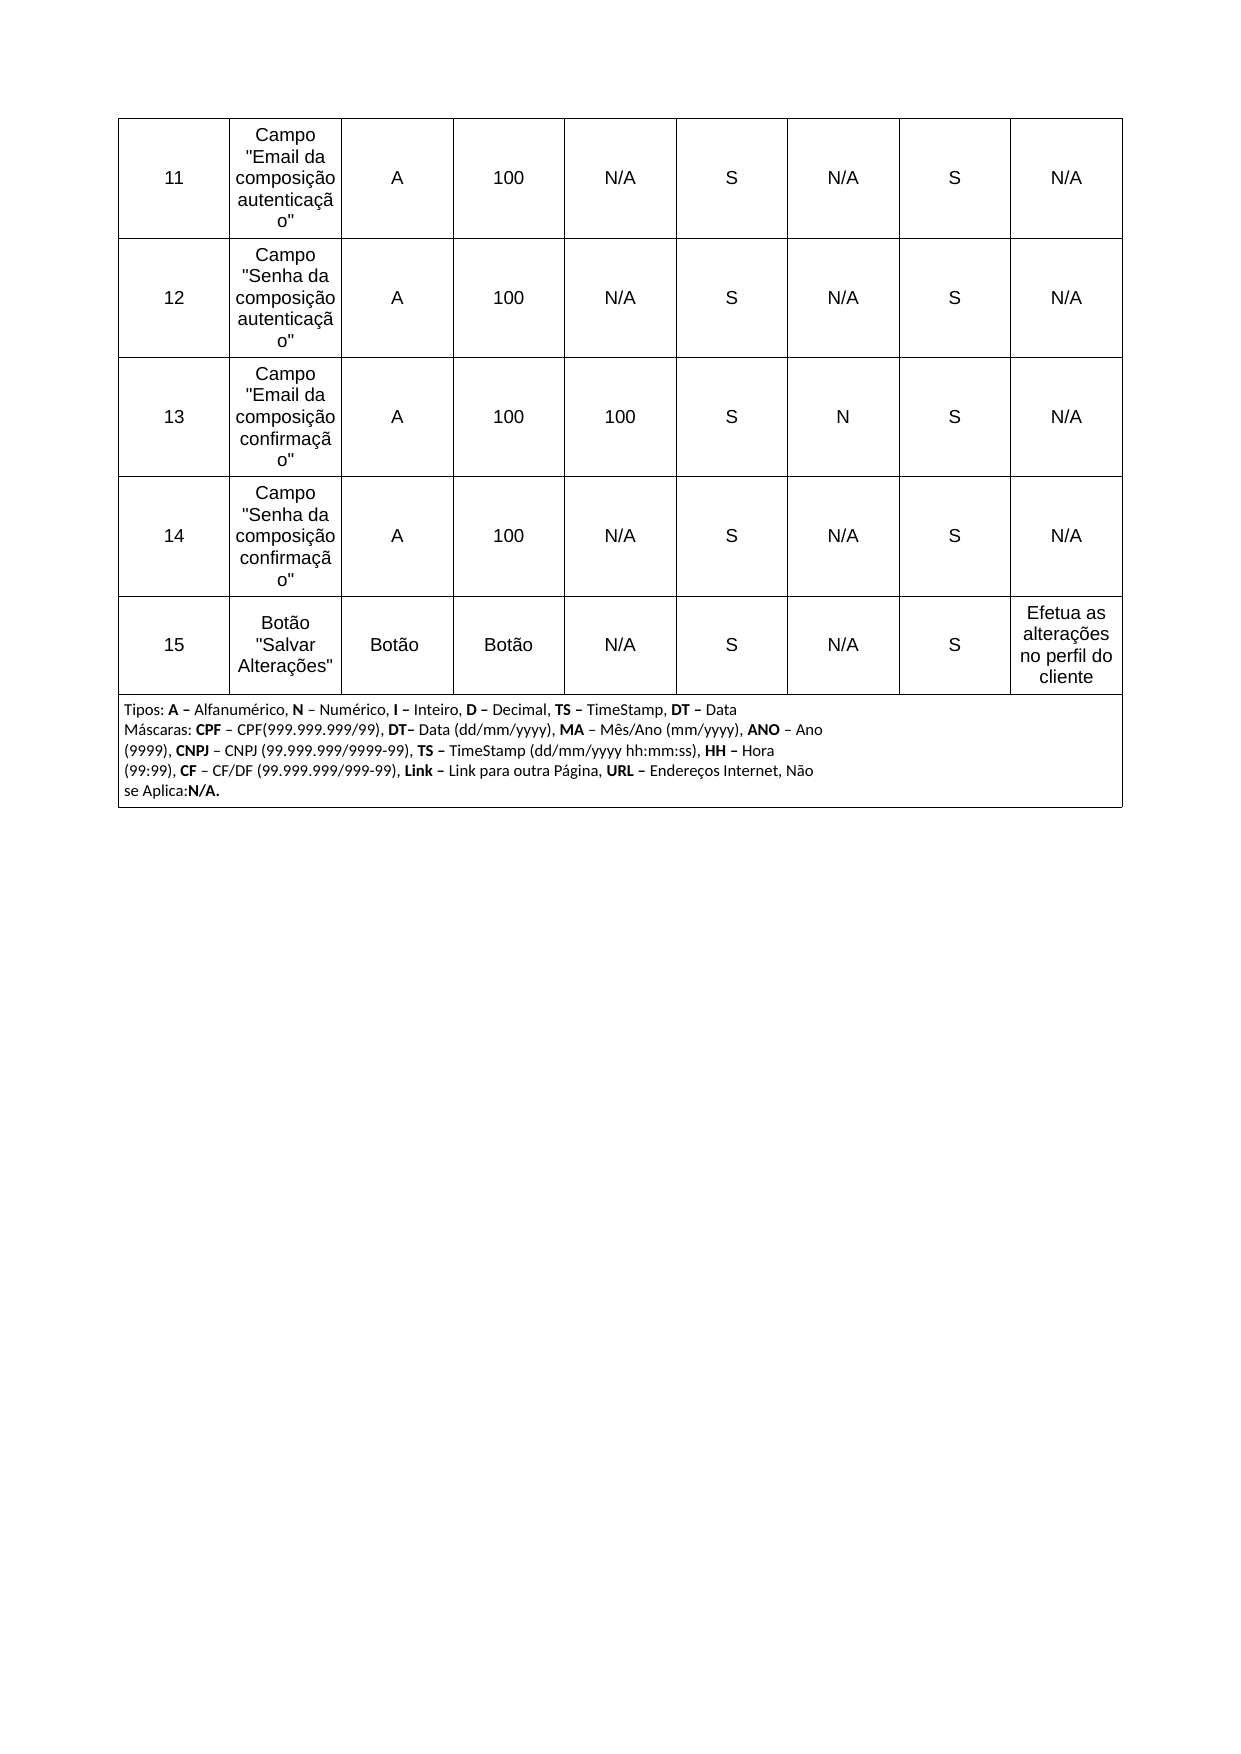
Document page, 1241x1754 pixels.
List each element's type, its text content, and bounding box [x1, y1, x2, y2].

table_cell A [342, 119, 453, 237]
table_cell N/A [1011, 477, 1122, 596]
table_cell S [900, 597, 1010, 693]
table_cell Campo "Senha da composiçãoautenticação" [230, 239, 341, 357]
table_cell N/A [788, 477, 899, 596]
table_cell 12 [119, 239, 229, 357]
table_cell 100 [454, 239, 564, 357]
table_cell Tipos: A – Alfanumérico, N – Numérico, I – Inteiro, D – Decimal, TS – TimeStamp, DT – Data Máscaras: CPF – CPF(999.999.999/99), DT– Data (dd/mm/yyyy), MA – Mês/Ano (mm/yyyy), ANO – Ano (9999), CNPJ – CNPJ (99.999.999/9999-99), TS – TimeStamp (dd/mm/yyyy hh:mm:ss), HH – Hora (99:99), CF – CF/DF (99.999.999/999-99), Link – Link para outra Página, URL – Endereços Internet, Não se Aplica:N/A. [119, 695, 1122, 807]
table_cell 100 [565, 358, 676, 476]
table_cell N/A [788, 597, 899, 693]
table_cell N/A [565, 119, 676, 237]
table_cell Botão [342, 597, 453, 693]
table_cell N [788, 358, 899, 476]
table_cell N/A [788, 239, 899, 357]
table_cell S [677, 597, 787, 693]
table_cell S [900, 119, 1010, 237]
table_cell N/A [788, 119, 899, 237]
table_cell S [677, 358, 787, 476]
table_cell S [677, 119, 787, 237]
table_cell Botão "Salvar Alterações" [230, 597, 341, 693]
table_cell N/A [565, 477, 676, 596]
table_cell 100 [454, 477, 564, 596]
table_cell S [677, 239, 787, 357]
table_cell Campo "Senha da composição confirmação" [230, 477, 341, 596]
table_cell A [342, 358, 453, 476]
table_cell A [342, 239, 453, 357]
table_cell Campo "Email da composiçãoautenticação" [230, 119, 341, 237]
table_cell N/A [565, 239, 676, 357]
table_cell S [900, 358, 1010, 476]
table_cell Botão [454, 597, 564, 693]
table_cell N/A [1011, 358, 1122, 476]
table_cell N/A [1011, 119, 1122, 237]
table_cell 100 [454, 358, 564, 476]
table_cell S [677, 477, 787, 596]
table_cell 14 [119, 477, 229, 596]
table_cell N/A [1011, 239, 1122, 357]
table_cell 15 [119, 597, 229, 693]
table_cell 11 [119, 119, 229, 237]
table_cell 100 [454, 119, 564, 237]
table_cell Campo "Email da composiçãoconfirmação" [230, 358, 341, 476]
table_cell A [342, 477, 453, 596]
table_cell S [900, 477, 1010, 596]
table_cell N/A [565, 597, 676, 693]
table_cell 13 [119, 358, 229, 476]
table_cell Efetua as alterações no perfil do cliente [1011, 597, 1122, 693]
table_cell S [900, 239, 1010, 357]
